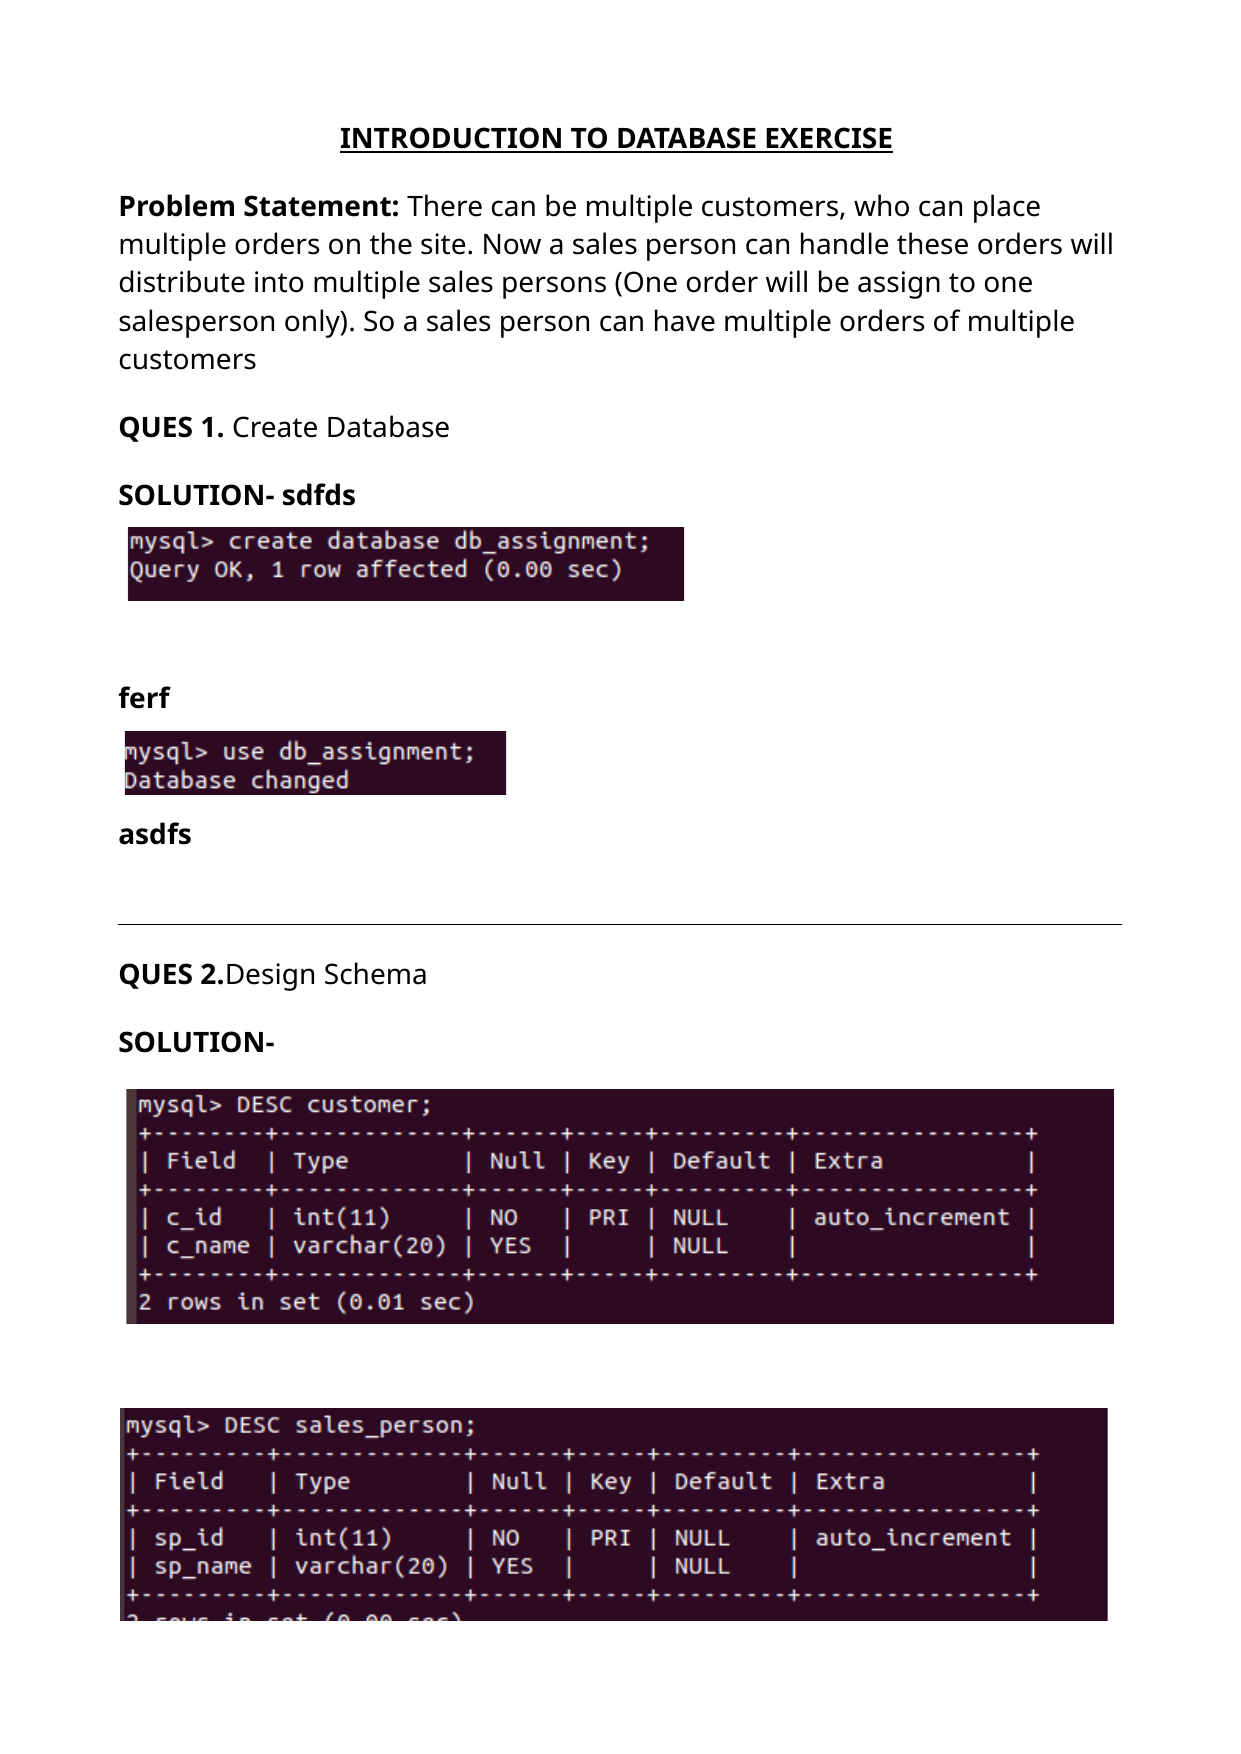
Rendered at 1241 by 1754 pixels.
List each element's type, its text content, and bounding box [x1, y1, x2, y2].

text asdfs [118, 814, 1122, 852]
text QUES 1. Create Database [118, 407, 1122, 445]
text INTRODUCTION TO DATABASE EXERCISE [118, 118, 1122, 156]
picture [126, 1089, 1114, 1324]
text Problem Statement: There can be multiple customers, who can place multiple orders on the site. Now a sales person can handle these orders will distribute into multiple sales persons (One order will be assign to one salesperson only). So a sales person can have multiple orders of multiple customers [118, 186, 1122, 378]
text SOLUTION- sdfds [118, 475, 1122, 513]
picture [127, 527, 685, 601]
picture [124, 731, 507, 795]
text SOLUTION- [118, 1022, 1122, 1060]
picture [120, 1408, 1108, 1621]
text ferf [118, 678, 1122, 717]
text QUES 2.Design Schema [118, 954, 1122, 992]
